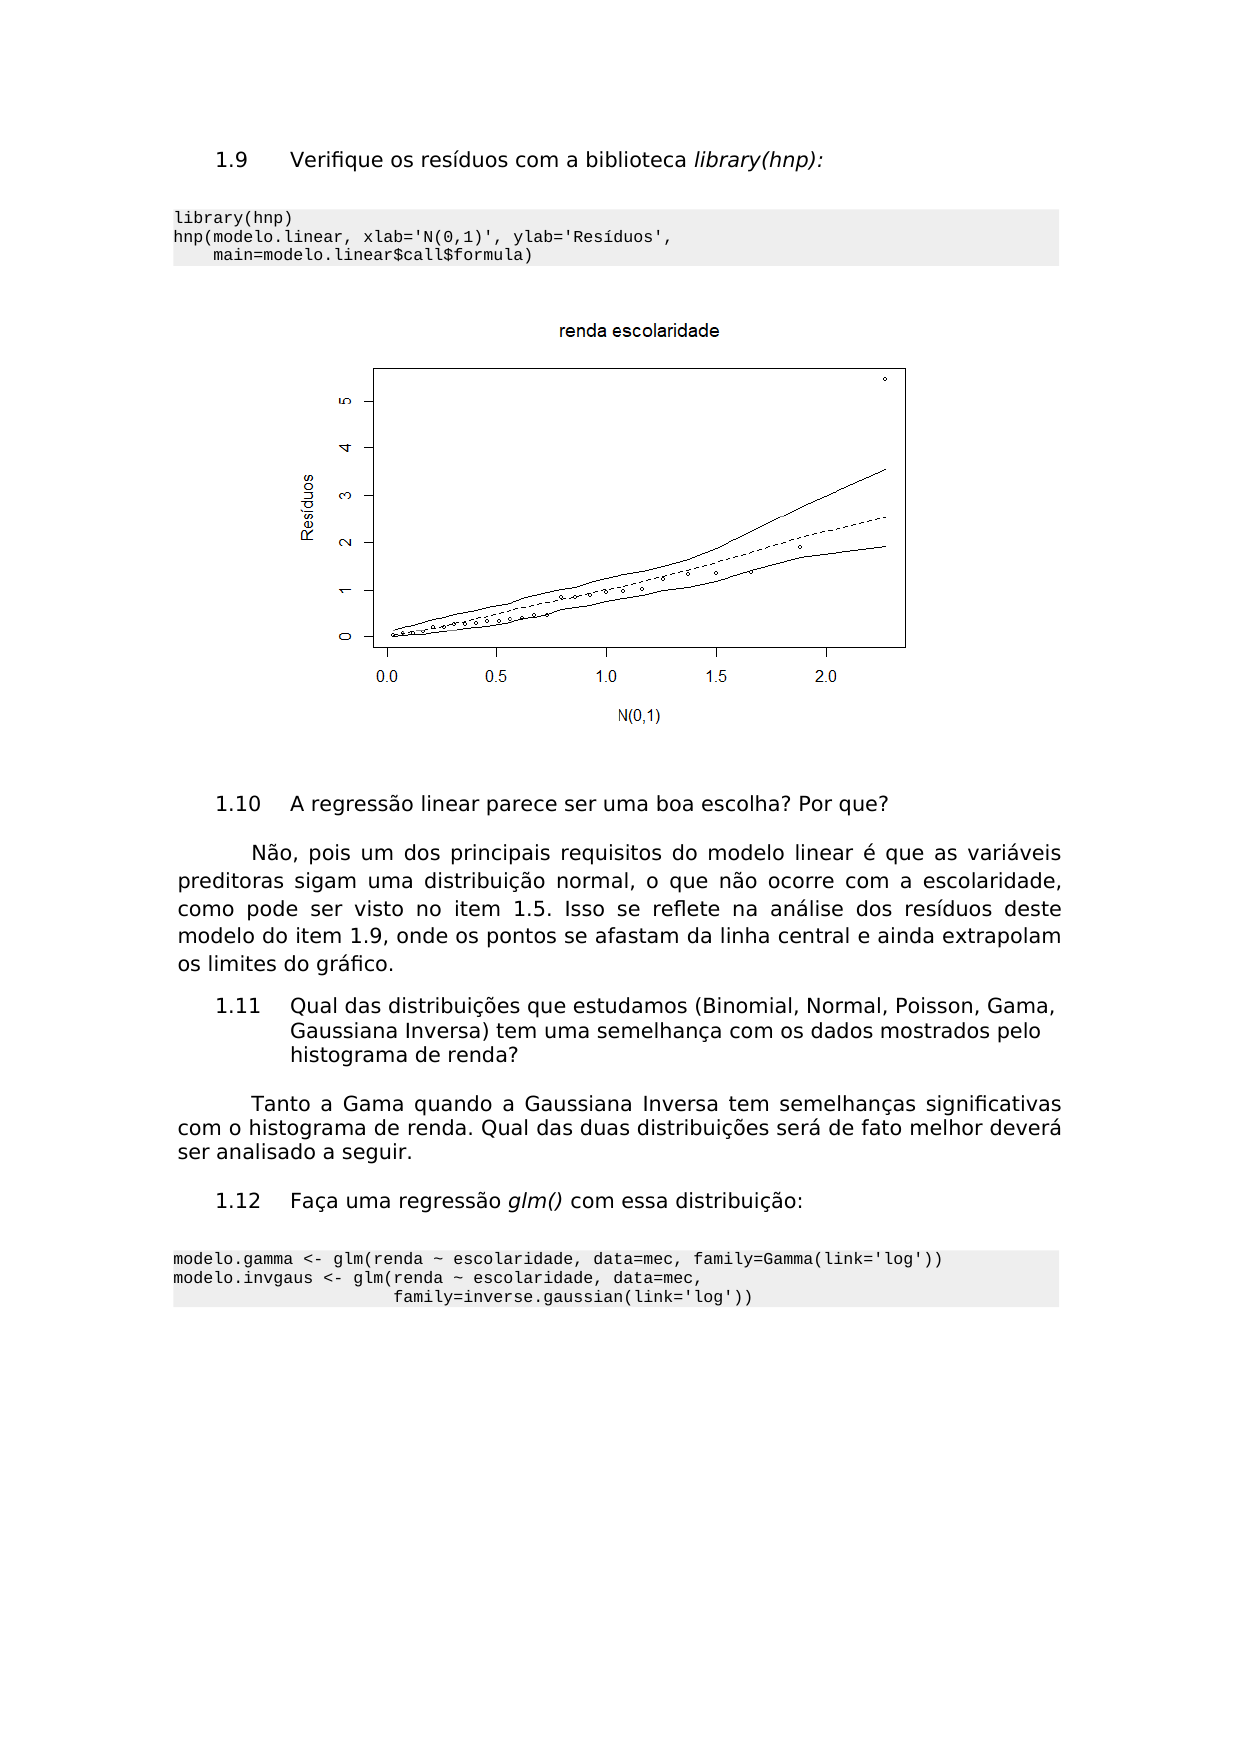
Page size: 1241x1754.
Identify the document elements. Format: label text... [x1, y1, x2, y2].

text Tanto a Gama quando a Gaussiana Inversa tem semelhanças significativas com o histograma de renda. Qual das duas distribuições será de fato melhor deverá ser analisado a seguir. [177, 1092, 1063, 1164]
list Verifique os resíduos com a biblioteca library(hnp): [215, 148, 1063, 172]
list Faça uma regressão glm() com essa distribuição: [215, 1189, 1063, 1213]
list Qual das distribuições que estudamos (Binomial, Normal, Poisson, Gama, Gaussiana Inversa) tem uma semelhança com os dados mostrados pelo histograma de renda? [215, 994, 1063, 1067]
list A regressão linear parece ser uma boa escolha? Por que? [215, 792, 1063, 817]
picture [295, 290, 945, 744]
text Não, pois um dos principais requisitos do modelo linear é que as variáveis preditoras sigam uma distribuição normal, o que não ocorre com a escolaridade, como pode ser visto no item 1.5. Isso se reflete na análise dos resíduos deste modelo do item 1.9, onde os pontos se afastam da linha central e ainda extrapolam os limites do gráfico. [177, 841, 1063, 976]
